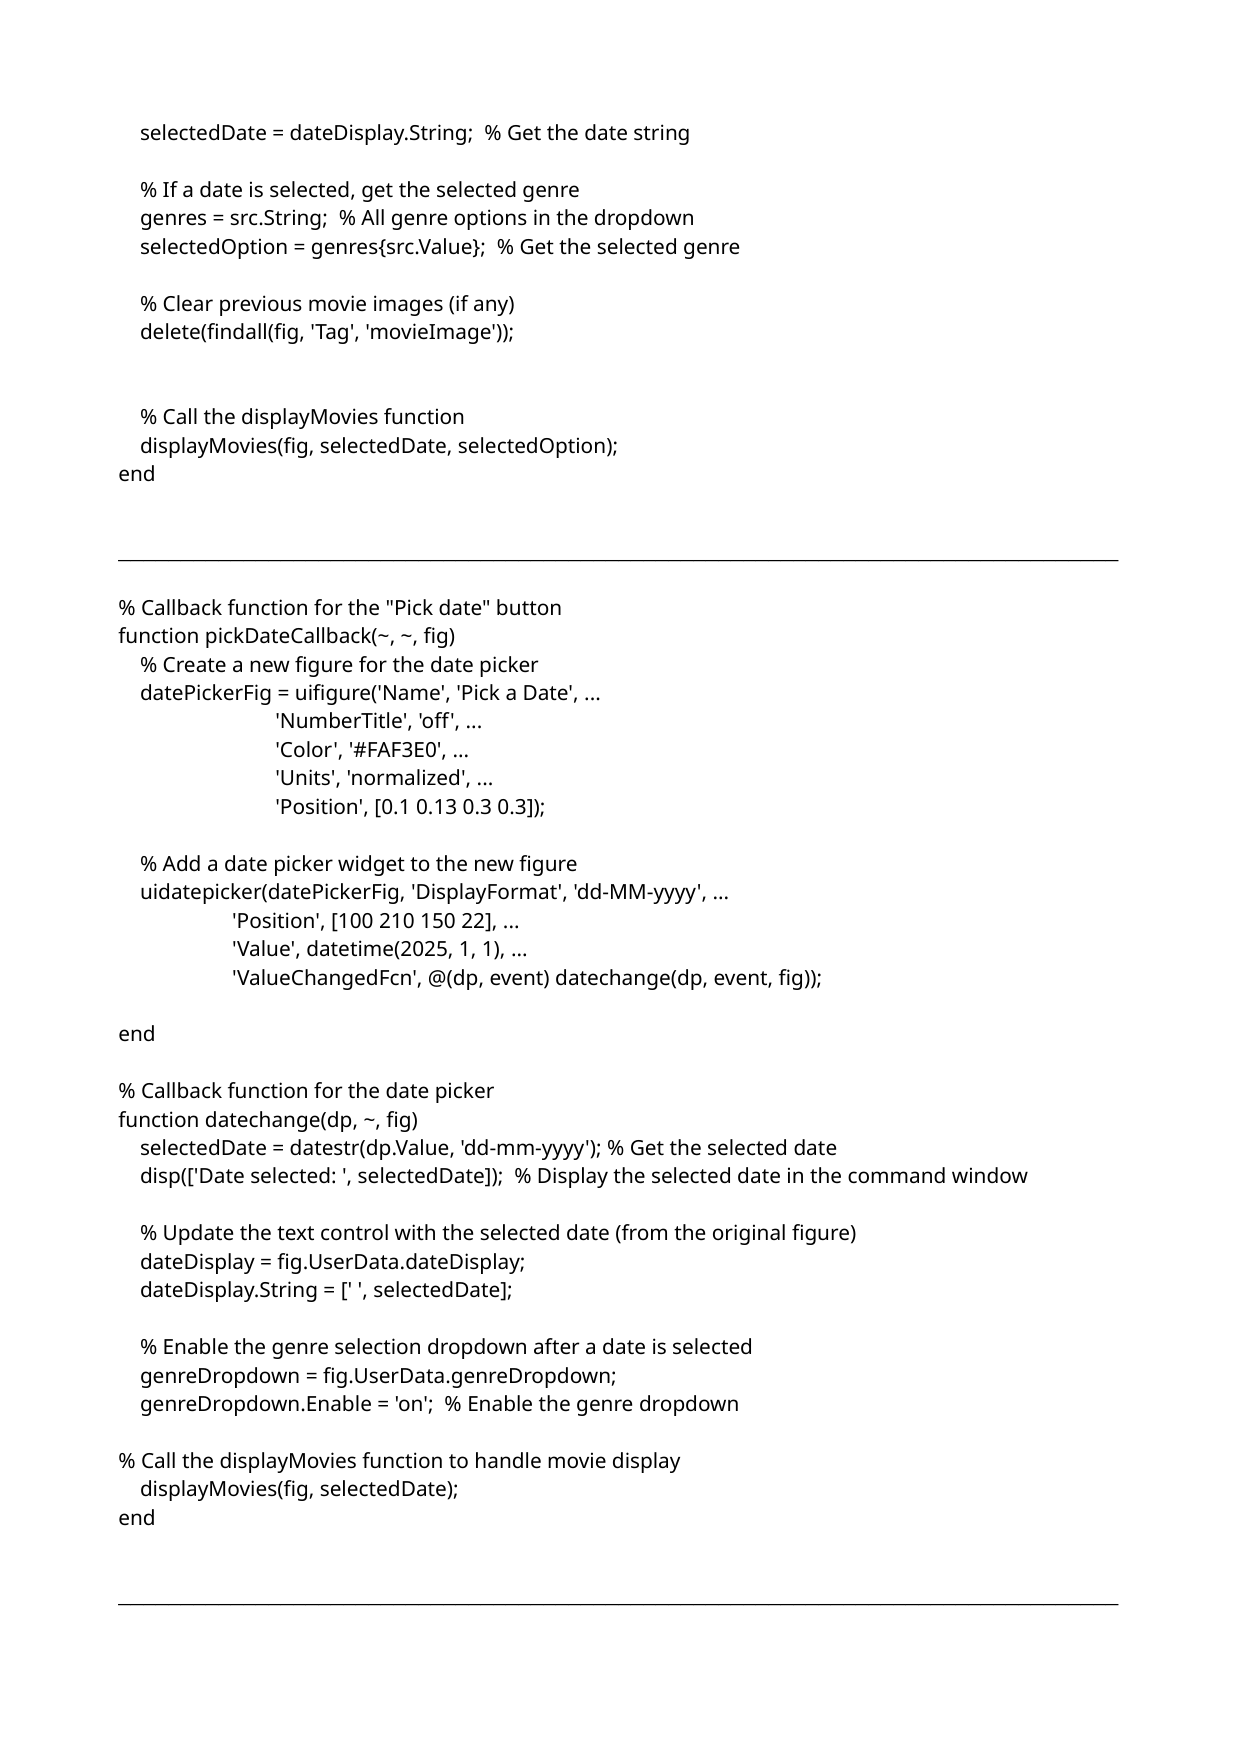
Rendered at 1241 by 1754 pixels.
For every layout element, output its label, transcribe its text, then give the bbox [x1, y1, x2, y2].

text 'NumberTitle', 'off', ... [118, 707, 1122, 735]
text ________________________________________________________________________________ [118, 535, 1122, 564]
text 'ValueChangedFcn', @(dp, event) datechange(dp, event, fig)); [118, 963, 1122, 991]
text datePickerFig = uifigure('Name', 'Pick a Date', ... [118, 678, 1122, 707]
text 'Units', 'normalized', ... [118, 763, 1122, 792]
text selectedDate = datestr(dp.Value, 'dd-mm-yyyy'); % Get the selected date [118, 1133, 1122, 1162]
text displayMovies(fig, selectedDate, selectedOption); [118, 431, 1122, 459]
text end [118, 1503, 1122, 1531]
text % Callback function for the "Pick date" button [118, 593, 1122, 621]
text dateDisplay = fig.UserData.dateDisplay; [118, 1247, 1122, 1275]
text end [118, 459, 1122, 488]
text 'Position', [0.1 0.13 0.3 0.3]); [118, 792, 1122, 820]
text % Enable the genre selection dropdown after a date is selected [118, 1332, 1122, 1361]
text genreDropdown.Enable = 'on'; % Enable the genre dropdown [118, 1389, 1122, 1418]
text disp(['Date selected: ', selectedDate]); % Display the selected date in the command window [118, 1162, 1122, 1190]
text genres = src.String; % All genre options in the dropdown [118, 203, 1122, 232]
text % Callback function for the date picker [118, 1076, 1122, 1105]
text genreDropdown = fig.UserData.genreDropdown; [118, 1361, 1122, 1389]
text % Add a date picker widget to the new figure [118, 849, 1122, 877]
text % Call the displayMovies function to handle movie display [118, 1446, 1122, 1474]
text uidatepicker(datePickerFig, 'DisplayFormat', 'dd-MM-yyyy', ... [118, 877, 1122, 906]
text % If a date is selected, get the selected genre [118, 175, 1122, 203]
text % Update the text control with the selected date (from the original figure) [118, 1218, 1122, 1247]
text end [118, 1019, 1122, 1048]
text delete(findall(fig, 'Tag', 'movieImage')); [118, 317, 1122, 346]
text function pickDateCallback(~, ~, fig) [118, 621, 1122, 650]
text ________________________________________________________________________________ [118, 1579, 1122, 1608]
text 'Value', datetime(2025, 1, 1), ... [118, 934, 1122, 963]
text % Create a new figure for the date picker [118, 650, 1122, 678]
text displayMovies(fig, selectedDate); [118, 1474, 1122, 1503]
text % Call the displayMovies function [118, 402, 1122, 431]
text dateDisplay.String = [' ', selectedDate]; [118, 1275, 1122, 1304]
text 'Color', '#FAF3E0', ... [118, 735, 1122, 763]
text selectedOption = genres{src.Value}; % Get the selected genre [118, 232, 1122, 260]
text 'Position', [100 210 150 22], ... [118, 906, 1122, 934]
text selectedDate = dateDisplay.String; % Get the date string [118, 118, 1122, 147]
text function datechange(dp, ~, fig) [118, 1105, 1122, 1133]
text % Clear previous movie images (if any) [118, 289, 1122, 317]
